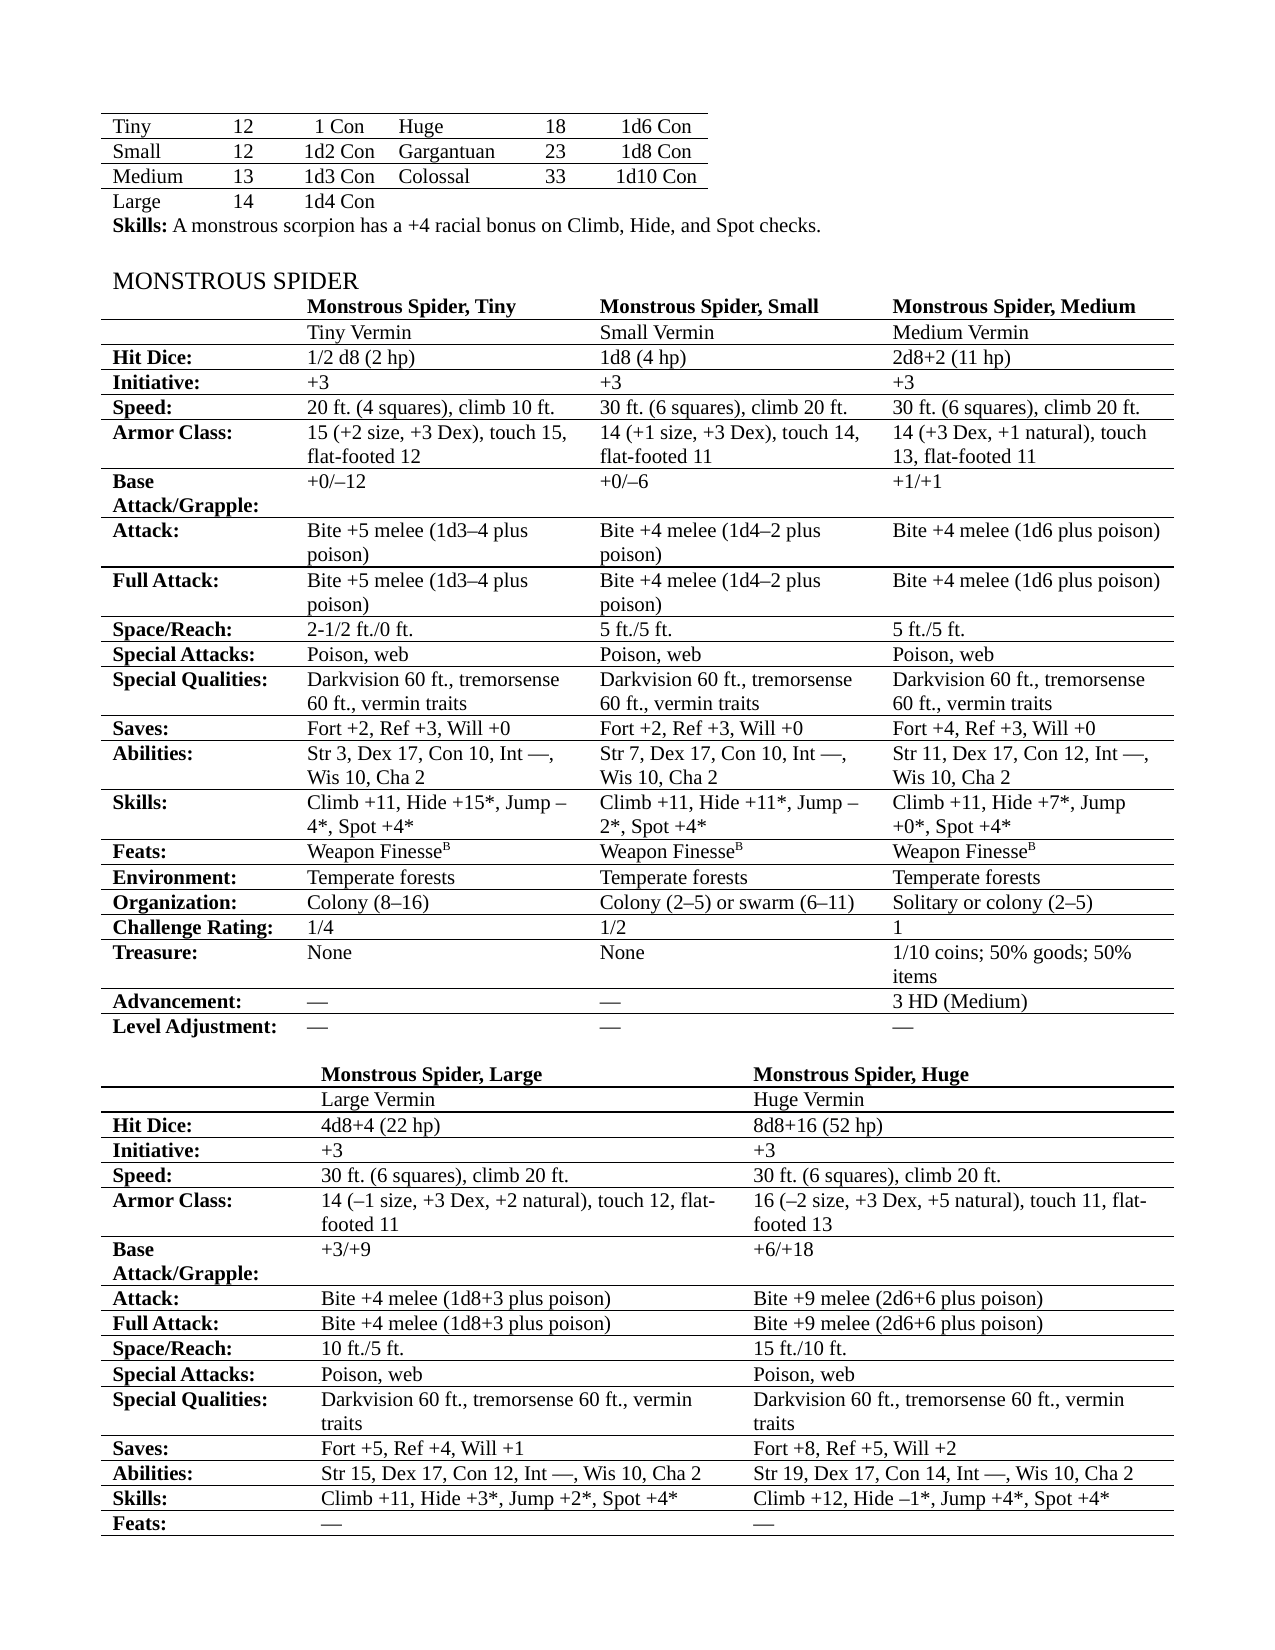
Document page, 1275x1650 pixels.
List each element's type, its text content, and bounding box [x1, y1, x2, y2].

table_cell Fort +4, Ref +3, Will +0 [881, 716, 1174, 740]
table_cell Hit Dice: [101, 1113, 309, 1137]
table_cell — [881, 1014, 1174, 1038]
table_cell 3 HD (Medium) [881, 989, 1174, 1013]
table_cell Str 19, Dex 17, Con 14, Int —, Wis 10, Cha 2 [742, 1461, 1174, 1485]
table_cell 1/2 [588, 915, 881, 939]
table_cell Small [101, 139, 194, 163]
table_cell [387, 189, 507, 213]
table_cell 5 ft./5 ft. [588, 617, 881, 641]
table_cell Bite +4 melee (1d8+3 plus poison) [310, 1311, 742, 1335]
table_cell Attack: [101, 1286, 309, 1310]
table_cell [101, 320, 296, 344]
table_cell 30 ft. (6 squares), climb 20 ft. [742, 1163, 1174, 1187]
table_cell None [296, 940, 588, 988]
table_cell Large Vermin [310, 1088, 742, 1111]
table_cell 30 ft. (6 squares), climb 20 ft. [310, 1163, 742, 1187]
table_cell 12 [194, 114, 292, 138]
table_cell +0/–6 [588, 469, 881, 517]
table_cell [604, 189, 708, 213]
table_header Monstrous Spider, Huge [742, 1062, 1174, 1086]
table_cell 1 [881, 915, 1174, 939]
table_cell Str 11, Dex 17, Con 12, Int —, Wis 10, Cha 2 [881, 741, 1174, 789]
table_cell [507, 189, 604, 213]
table_cell Darkvision 60 ft., tremorsense 60 ft., vermin traits [881, 667, 1174, 715]
table_cell Fort +5, Ref +4, Will +1 [310, 1436, 742, 1460]
table_cell 23 [507, 139, 604, 163]
table_cell +3 [588, 370, 881, 394]
table_cell 33 [507, 164, 604, 188]
table_cell Bite +4 melee (1d6 plus poison) [881, 518, 1174, 566]
table_cell Skills: [101, 790, 296, 838]
table_cell 4d8+4 (22 hp) [310, 1113, 742, 1137]
table_cell Hit Dice: [101, 345, 296, 369]
table_header Monstrous Spider, Large [310, 1062, 742, 1086]
table_cell Climb +11, Hide +11*, Jump –2*, Spot +4* [588, 790, 881, 838]
table_cell Large [101, 189, 194, 213]
table_cell Space/Reach: [101, 1336, 309, 1360]
table_cell Medium [101, 164, 194, 188]
table_cell — [588, 1014, 881, 1038]
table_cell Solitary or colony (2–5) [881, 890, 1174, 914]
table_cell 16 (–2 size, +3 Dex, +5 natural), touch 11, flat-footed 13 [742, 1188, 1174, 1236]
table_header Monstrous Spider, Small [588, 295, 881, 318]
table_cell Tiny [101, 114, 194, 138]
table_cell Tiny Vermin [296, 320, 588, 344]
table_cell +3 [310, 1138, 742, 1162]
table_cell Level Adjustment: [101, 1014, 296, 1038]
table_cell 15 (+2 size, +3 Dex), touch 15, flat-footed 12 [296, 420, 588, 468]
table_cell — [310, 1511, 742, 1535]
table_cell Fort +8, Ref +5, Will +2 [742, 1436, 1174, 1460]
table_cell Poison, web [310, 1361, 742, 1386]
table_cell 14 [194, 189, 292, 213]
table_cell Initiative: [101, 1138, 309, 1162]
table_cell Feats: [101, 1511, 309, 1535]
table_header [101, 295, 296, 318]
table_cell 1d8 Con [604, 139, 708, 163]
table_cell Str 7, Dex 17, Con 10, Int —, Wis 10, Cha 2 [588, 741, 881, 789]
table_cell Bite +4 melee (1d4–2 plus poison) [588, 568, 881, 616]
table_cell Treasure: [101, 940, 296, 988]
table_cell Full Attack: [101, 568, 296, 616]
table_cell 2d8+2 (11 hp) [881, 345, 1174, 369]
table_cell 12 [194, 139, 292, 163]
table_cell Feats: [101, 840, 296, 863]
table_cell Organization: [101, 890, 296, 914]
table_cell Special Qualities: [101, 1387, 309, 1435]
table_cell Str 15, Dex 17, Con 12, Int —, Wis 10, Cha 2 [310, 1461, 742, 1485]
table_cell Small Vermin [588, 320, 881, 344]
table_cell — [296, 989, 588, 1013]
table_cell Climb +11, Hide +7*, Jump +0*, Spot +4* [881, 790, 1174, 838]
table_cell Special Attacks: [101, 642, 296, 666]
table_cell 15 ft./10 ft. [742, 1336, 1174, 1360]
table_cell Saves: [101, 716, 296, 740]
table_cell Colossal [387, 164, 507, 188]
table_cell Huge [387, 114, 507, 138]
table_cell Special Qualities: [101, 667, 296, 715]
table_cell Climb +11, Hide +15*, Jump –4*, Spot +4* [296, 790, 588, 838]
table_cell +0/–12 [296, 469, 588, 517]
table_cell None [588, 940, 881, 988]
table_cell Armor Class: [101, 1188, 309, 1236]
table_header Monstrous Spider, Medium [881, 295, 1174, 318]
text MONSTROUS SPIDER [112, 266, 1162, 294]
table_cell +6/+18 [742, 1237, 1174, 1285]
table_cell — [296, 1014, 588, 1038]
table_cell — [588, 989, 881, 1013]
table_cell Fort +2, Ref +3, Will +0 [296, 716, 588, 740]
table_cell Medium Vermin [881, 320, 1174, 344]
table_cell 13 [194, 164, 292, 188]
table_cell Environment: [101, 865, 296, 889]
table_cell Space/Reach: [101, 617, 296, 641]
table_cell Bite +5 melee (1d3–4 plus poison) [296, 568, 588, 616]
table_cell Weapon FinesseB [881, 840, 1174, 863]
table_cell 14 (+1 size, +3 Dex), touch 14, flat-footed 11 [588, 420, 881, 468]
table_cell 1d8 (4 hp) [588, 345, 881, 369]
table_cell Poison, web [296, 642, 588, 666]
table_cell 1d4 Con [292, 189, 387, 213]
table_cell +3 [742, 1138, 1174, 1162]
table_cell Poison, web [881, 642, 1174, 666]
table_cell Skills: [101, 1486, 309, 1510]
table_cell Colony (8–16) [296, 890, 588, 914]
table_cell Advancement: [101, 989, 296, 1013]
table_cell Bite +9 melee (2d6+6 plus poison) [742, 1286, 1174, 1310]
table_cell 1d3 Con [292, 164, 387, 188]
table_cell Abilities: [101, 741, 296, 789]
table_cell Colony (2–5) or swarm (6–11) [588, 890, 881, 914]
table_cell Speed: [101, 1163, 309, 1187]
table_cell Bite +5 melee (1d3–4 plus poison) [296, 518, 588, 566]
table_cell Gargantuan [387, 139, 507, 163]
table_cell 1d10 Con [604, 164, 708, 188]
table_cell 14 (+3 Dex, +1 natural), touch 13, flat-footed 11 [881, 420, 1174, 468]
table_cell 1 Con [292, 114, 387, 138]
table_cell 10 ft./5 ft. [310, 1336, 742, 1360]
table_cell 14 (–1 size, +3 Dex, +2 natural), touch 12, flat-footed 11 [310, 1188, 742, 1236]
table_cell [101, 1088, 309, 1111]
table_cell Darkvision 60 ft., tremorsense 60 ft., vermin traits [742, 1387, 1174, 1435]
table_cell Poison, web [742, 1361, 1174, 1386]
table_cell 30 ft. (6 squares), climb 20 ft. [588, 395, 881, 419]
table_cell Temperate forests [296, 865, 588, 889]
table_cell Fort +2, Ref +3, Will +0 [588, 716, 881, 740]
table_cell 30 ft. (6 squares), climb 20 ft. [881, 395, 1174, 419]
table_cell 1d6 Con [604, 114, 708, 138]
table_cell Base Attack/Grapple: [101, 469, 296, 517]
table_cell 18 [507, 114, 604, 138]
table_cell Huge Vermin [742, 1088, 1174, 1111]
table_cell 1/4 [296, 915, 588, 939]
table_cell Bite +4 melee (1d4–2 plus poison) [588, 518, 881, 566]
table_cell +3/+9 [310, 1237, 742, 1285]
table_cell Bite +4 melee (1d8+3 plus poison) [310, 1286, 742, 1310]
table_cell 1d2 Con [292, 139, 387, 163]
table_cell Weapon FinesseB [588, 840, 881, 863]
table_cell 8d8+16 (52 hp) [742, 1113, 1174, 1137]
table_cell Base Attack/Grapple: [101, 1237, 309, 1285]
table_cell Abilities: [101, 1461, 309, 1485]
table_cell Temperate forests [881, 865, 1174, 889]
table_cell Challenge Rating: [101, 915, 296, 939]
table_cell Climb +12, Hide –1*, Jump +4*, Spot +4* [742, 1486, 1174, 1510]
table_cell — [742, 1511, 1174, 1535]
table_cell +3 [296, 370, 588, 394]
table_cell Initiative: [101, 370, 296, 394]
table_cell Speed: [101, 395, 296, 419]
table_cell Special Attacks: [101, 1361, 309, 1386]
table_cell Darkvision 60 ft., tremorsense 60 ft., vermin traits [588, 667, 881, 715]
table_cell 1/2 d8 (2 hp) [296, 345, 588, 369]
table_cell 2-1/2 ft./0 ft. [296, 617, 588, 641]
table_cell Temperate forests [588, 865, 881, 889]
table_cell Armor Class: [101, 420, 296, 468]
table_cell Full Attack: [101, 1311, 309, 1335]
table_cell Saves: [101, 1436, 309, 1460]
table_cell Bite +4 melee (1d6 plus poison) [881, 568, 1174, 616]
table_header Monstrous Spider, Tiny [296, 295, 588, 318]
table_cell 5 ft./5 ft. [881, 617, 1174, 641]
table_cell +1/+1 [881, 469, 1174, 517]
table_cell 20 ft. (4 squares), climb 10 ft. [296, 395, 588, 419]
text Skills: A monstrous scorpion has a +4 racial bonus on Climb, Hide, and Spot checks. [112, 213, 1162, 237]
table_cell Bite +9 melee (2d6+6 plus poison) [742, 1311, 1174, 1335]
table_cell 1/10 coins; 50% goods; 50% items [881, 940, 1174, 988]
table_cell Attack: [101, 518, 296, 566]
table_cell +3 [881, 370, 1174, 394]
table_cell Darkvision 60 ft., tremorsense 60 ft., vermin traits [296, 667, 588, 715]
table_cell Poison, web [588, 642, 881, 666]
table_header [101, 1062, 309, 1086]
table_cell Climb +11, Hide +3*, Jump +2*, Spot +4* [310, 1486, 742, 1510]
table_cell Darkvision 60 ft., tremorsense 60 ft., vermin traits [310, 1387, 742, 1435]
table_cell Str 3, Dex 17, Con 10, Int —, Wis 10, Cha 2 [296, 741, 588, 789]
table_cell Weapon FinesseB [296, 840, 588, 863]
